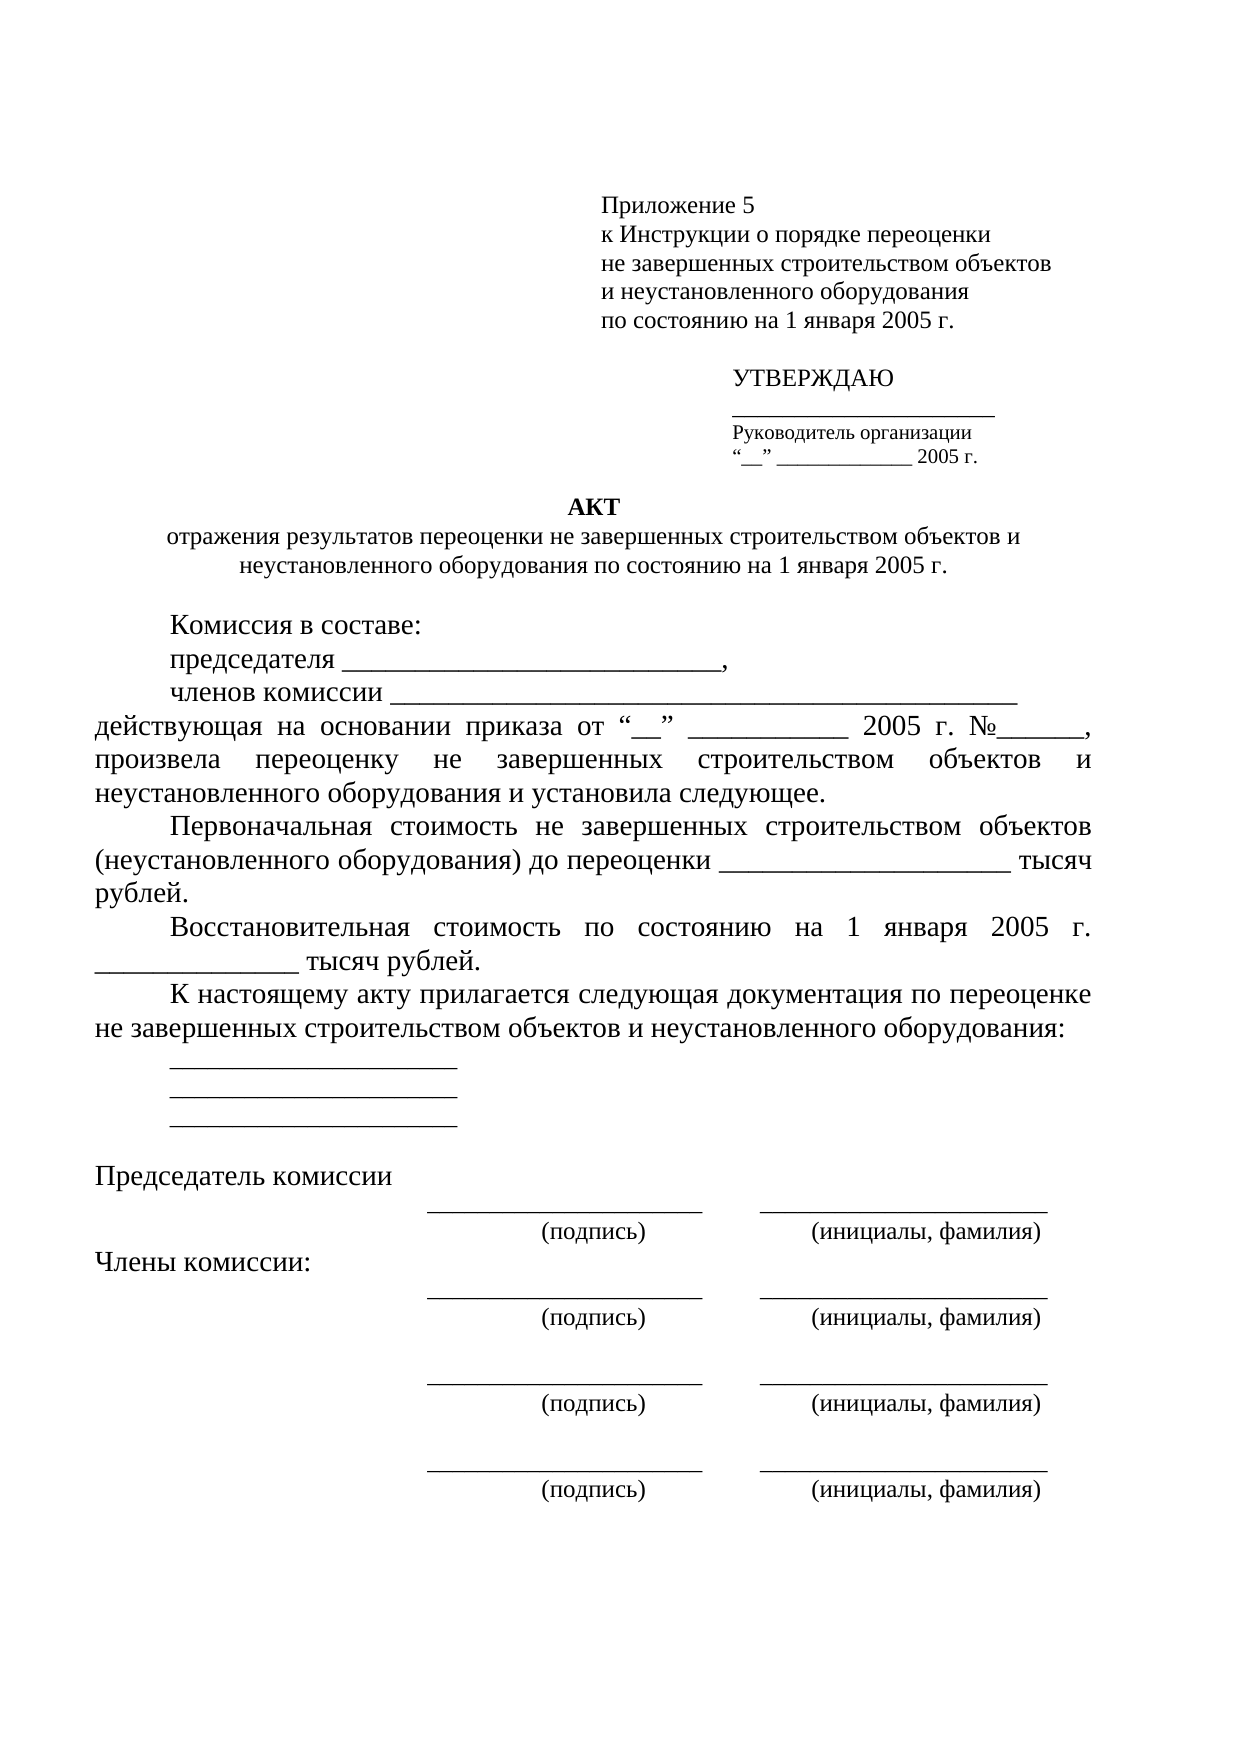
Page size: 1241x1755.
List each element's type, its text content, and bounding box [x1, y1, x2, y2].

text _______________________ [94, 1101, 1093, 1129]
text Приложение 5 [601, 190, 1093, 219]
table_header ______________________ (подпись) [427, 1158, 760, 1244]
text не завершенных строительством объектов [601, 248, 1093, 276]
text “__” _____________ 2005 г. [732, 444, 1093, 468]
table_cell [95, 1331, 427, 1417]
table_cell Члены комиссии: [95, 1245, 427, 1331]
text АКТ [94, 492, 1093, 521]
table_cell ______________________ (подпись) [427, 1417, 760, 1503]
text отражения результатов переоценки не завершенных строительством объектов и неустановленного оборудования по состоянию на 1 января 2005 г. [94, 521, 1093, 578]
text по состоянию на 1 января 2005 г. [601, 305, 1093, 334]
text к Инструкции о порядке переоценки [601, 219, 1093, 248]
table_cell _______________________ (инициалы, фамилия) [760, 1245, 1093, 1331]
table_cell _______________________ (инициалы, фамилия) [760, 1331, 1093, 1417]
table_cell ______________________ (подпись) [427, 1331, 760, 1417]
table_header Председатель комиссии [95, 1158, 427, 1244]
text _______________________ [94, 1043, 1093, 1072]
table_cell _______________________ (инициалы, фамилия) [760, 1417, 1093, 1503]
text Руководитель организации [732, 420, 1093, 444]
text _____________________ [732, 391, 1093, 420]
table_cell [95, 1417, 427, 1503]
text Комиссия в составе: [94, 607, 1093, 641]
text председателя __________________________, [94, 641, 1093, 674]
table_header _______________________ (инициалы, фамилия) [760, 1158, 1093, 1244]
text К настоящему акту прилагается следующая документация по переоценке не завершенных строительством объектов и неустановленного оборудования: [94, 976, 1093, 1043]
text Первоначальная стоимость не завершенных строительством объектов (неустановленного оборудования) до переоценки ____________________ тысяч рублей. [94, 808, 1093, 909]
table_cell ______________________ (подпись) [427, 1245, 760, 1331]
text _______________________ [94, 1072, 1093, 1101]
text и неустановленного оборудования [601, 276, 1093, 305]
text Восстановительная стоимость по состоянию на 1 января 2005 г. ______________ тысяч рублей. [94, 909, 1093, 976]
text членов комиссии ___________________________________________ [94, 674, 1093, 708]
text УТВЕРЖДАЮ [732, 363, 1093, 391]
text действующая на основании приказа от “__” ___________ 2005 г. №______, произвела переоценку не завершенных строительством объектов и неустановленного оборудования и установила следующее. [94, 708, 1093, 808]
